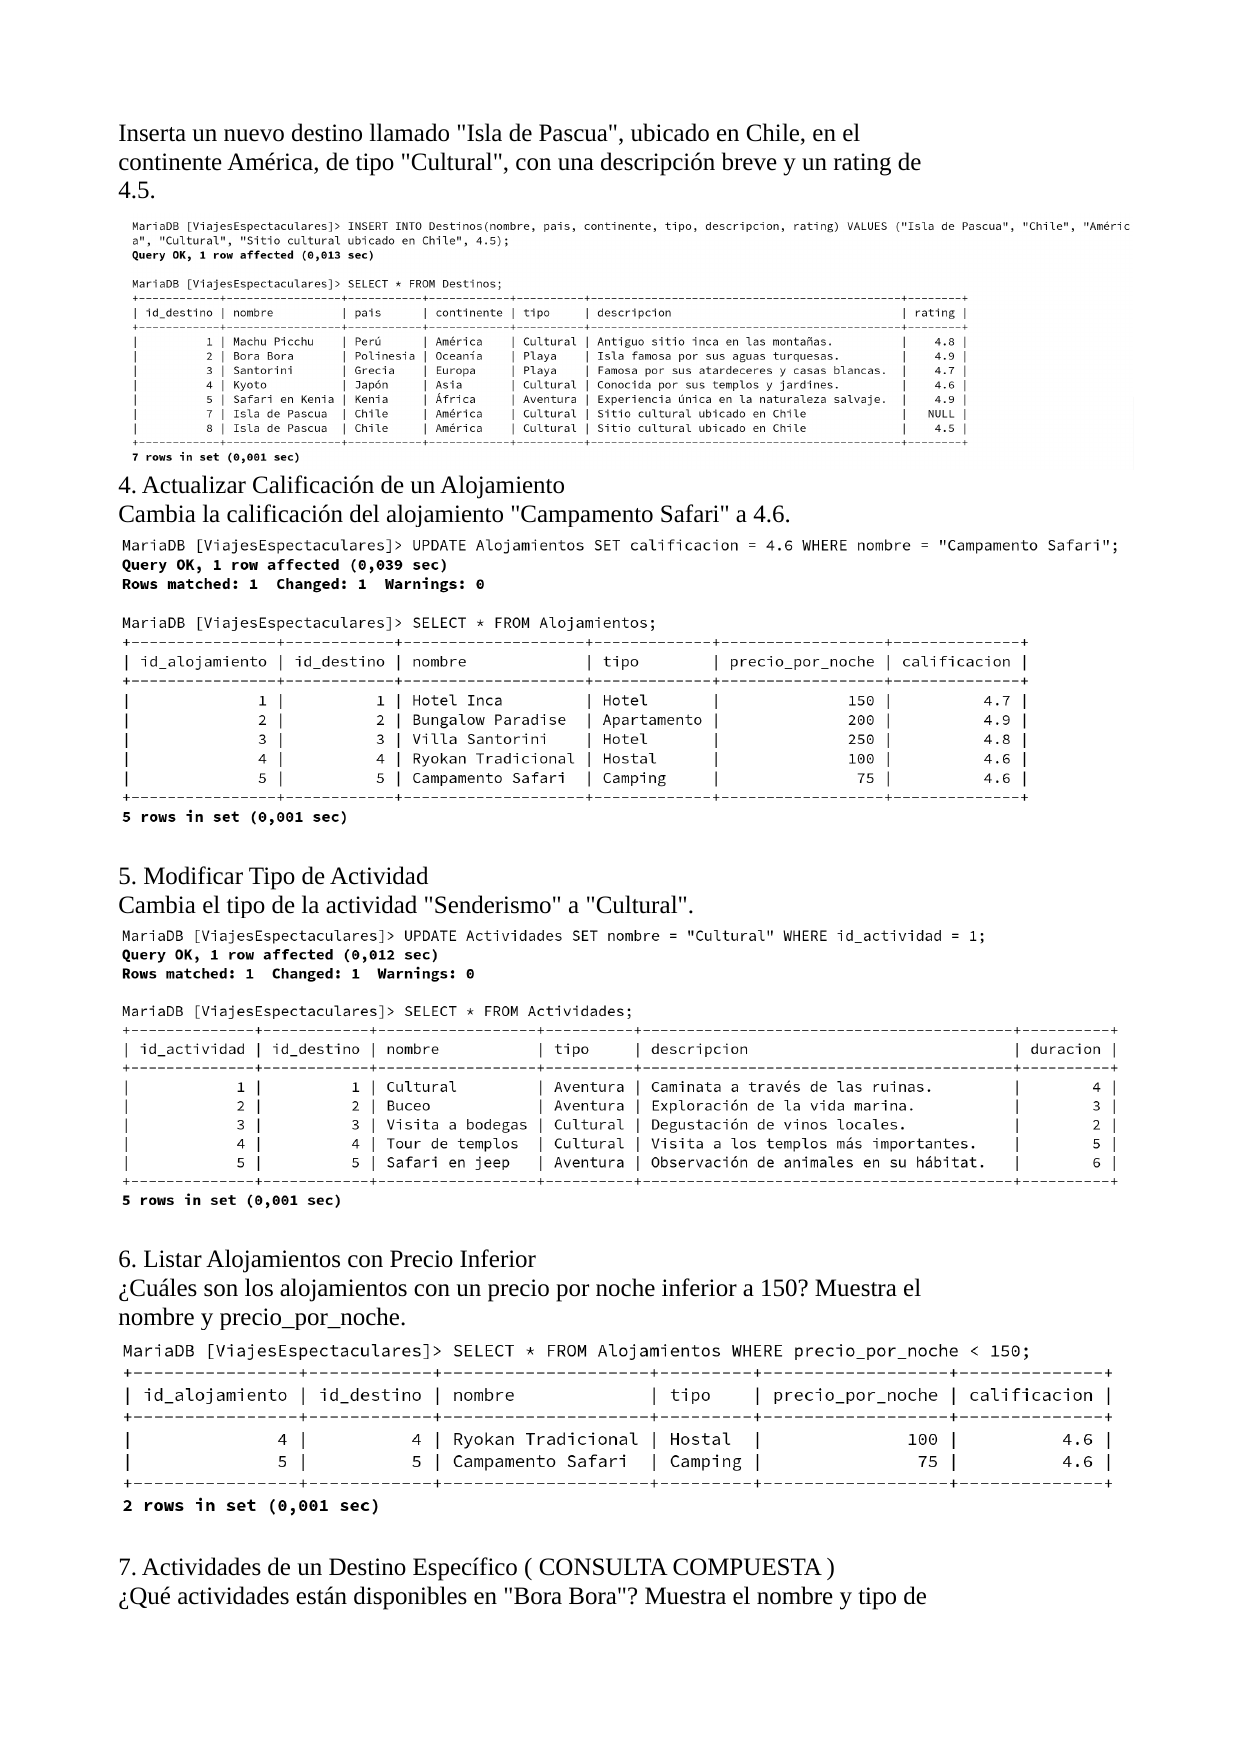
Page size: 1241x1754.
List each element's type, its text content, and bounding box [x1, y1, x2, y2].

text 6. Listar Alojamientos con Precio Inferior [118, 1244, 1122, 1273]
text 4. Actualizar Calificación de un Alojamiento [118, 204, 1122, 499]
text Cambia el tipo de la actividad "Senderismo" a "Cultural". [118, 890, 1122, 918]
text 4.5. [118, 176, 1122, 204]
text ¿Qué actividades están disponibles en "Bora Bora"? Muestra el nombre y tipo de [118, 1581, 1122, 1610]
text ¿Cuáles son los alojamientos con un precio por noche inferior a 150? Muestra el [118, 1273, 1122, 1302]
text 7. Actividades de un Destino Específico ( CONSULTA COMPUESTA ) [118, 1552, 1122, 1581]
text Cambia la calificación del alojamiento "Campamento Safari" a 4.6. [118, 499, 1122, 527]
text Inserta un nuevo destino llamado "Isla de Pascua", ubicado en Chile, en el [118, 118, 1122, 147]
text nombre y precio_por_noche. [118, 1302, 1122, 1330]
picture [118, 918, 1123, 1216]
text 5. Modificar Tipo de Actividad [118, 861, 1122, 890]
picture [129, 213, 1134, 470]
picture [118, 1330, 1123, 1524]
text continente América, de tipo "Cultural", con una descripción breve y un rating de [118, 147, 1122, 176]
picture [118, 527, 1123, 833]
